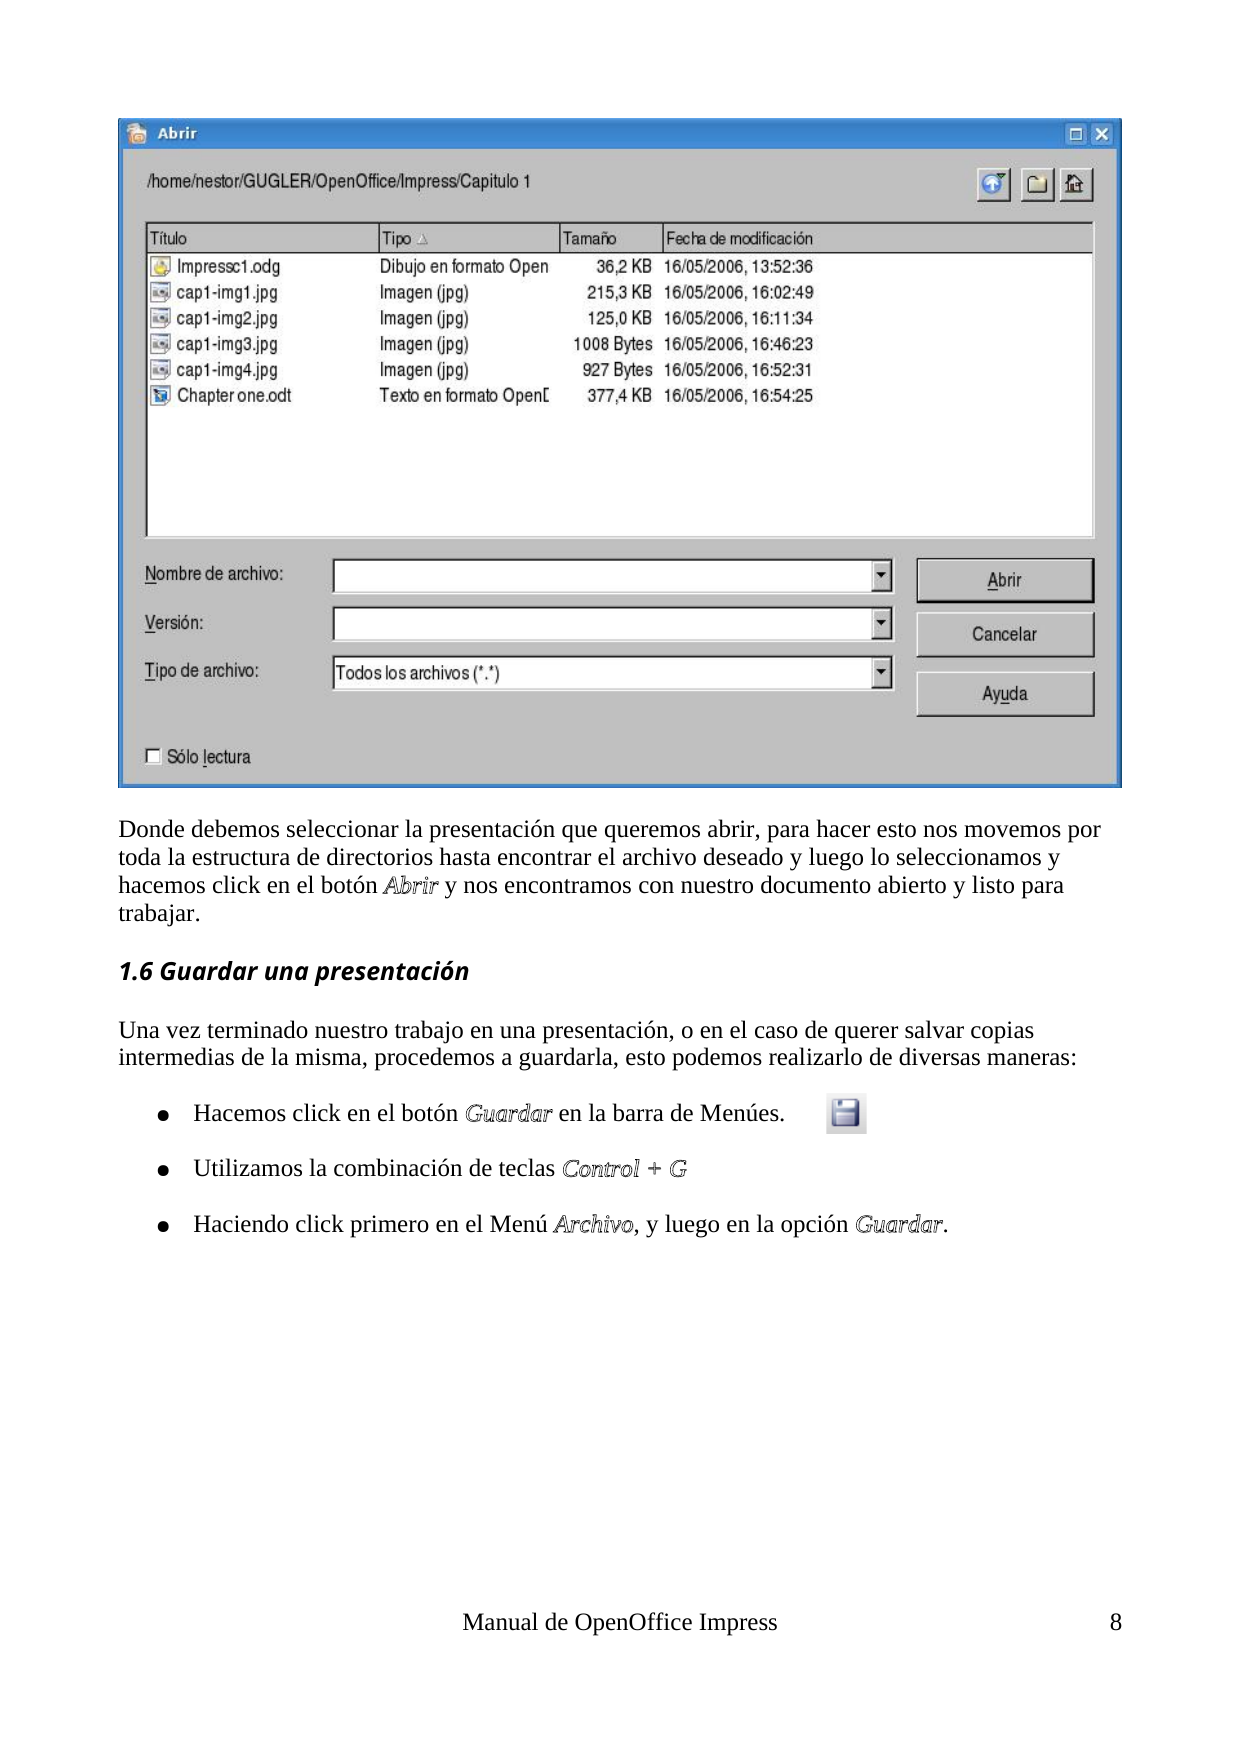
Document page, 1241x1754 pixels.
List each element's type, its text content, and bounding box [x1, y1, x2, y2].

text Una vez terminado nuestro trabajo en una presentación, o en el caso de querer salvar copias intermedias de la misma, procedemos a guardarla, esto podemos realizarlo de diversas maneras: [118, 1016, 1122, 1071]
list [867, 1099, 1122, 1127]
list Hacemos click en el botón Guardar en la barra de Menúes. [156, 1099, 826, 1127]
list Utilizamos la combinación de teclas Control + G [156, 1154, 1122, 1182]
text 1.6 Guardar una presentación [118, 954, 1122, 988]
list Haciendo click primero en el Menú Archivo, y luego en la opción Guardar. [156, 1210, 1122, 1237]
picture [118, 118, 1122, 788]
text Donde debemos seleccionar la presentación que queremos abrir, para hacer esto nos movemos por toda la estructura de directorios hasta encontrar el archivo deseado y luego lo seleccionamos y hacemos click en el botón Abrir y nos encontramos con nuestro documento abierto y listo para trabajar. [118, 816, 1122, 926]
picture [826, 1093, 867, 1134]
